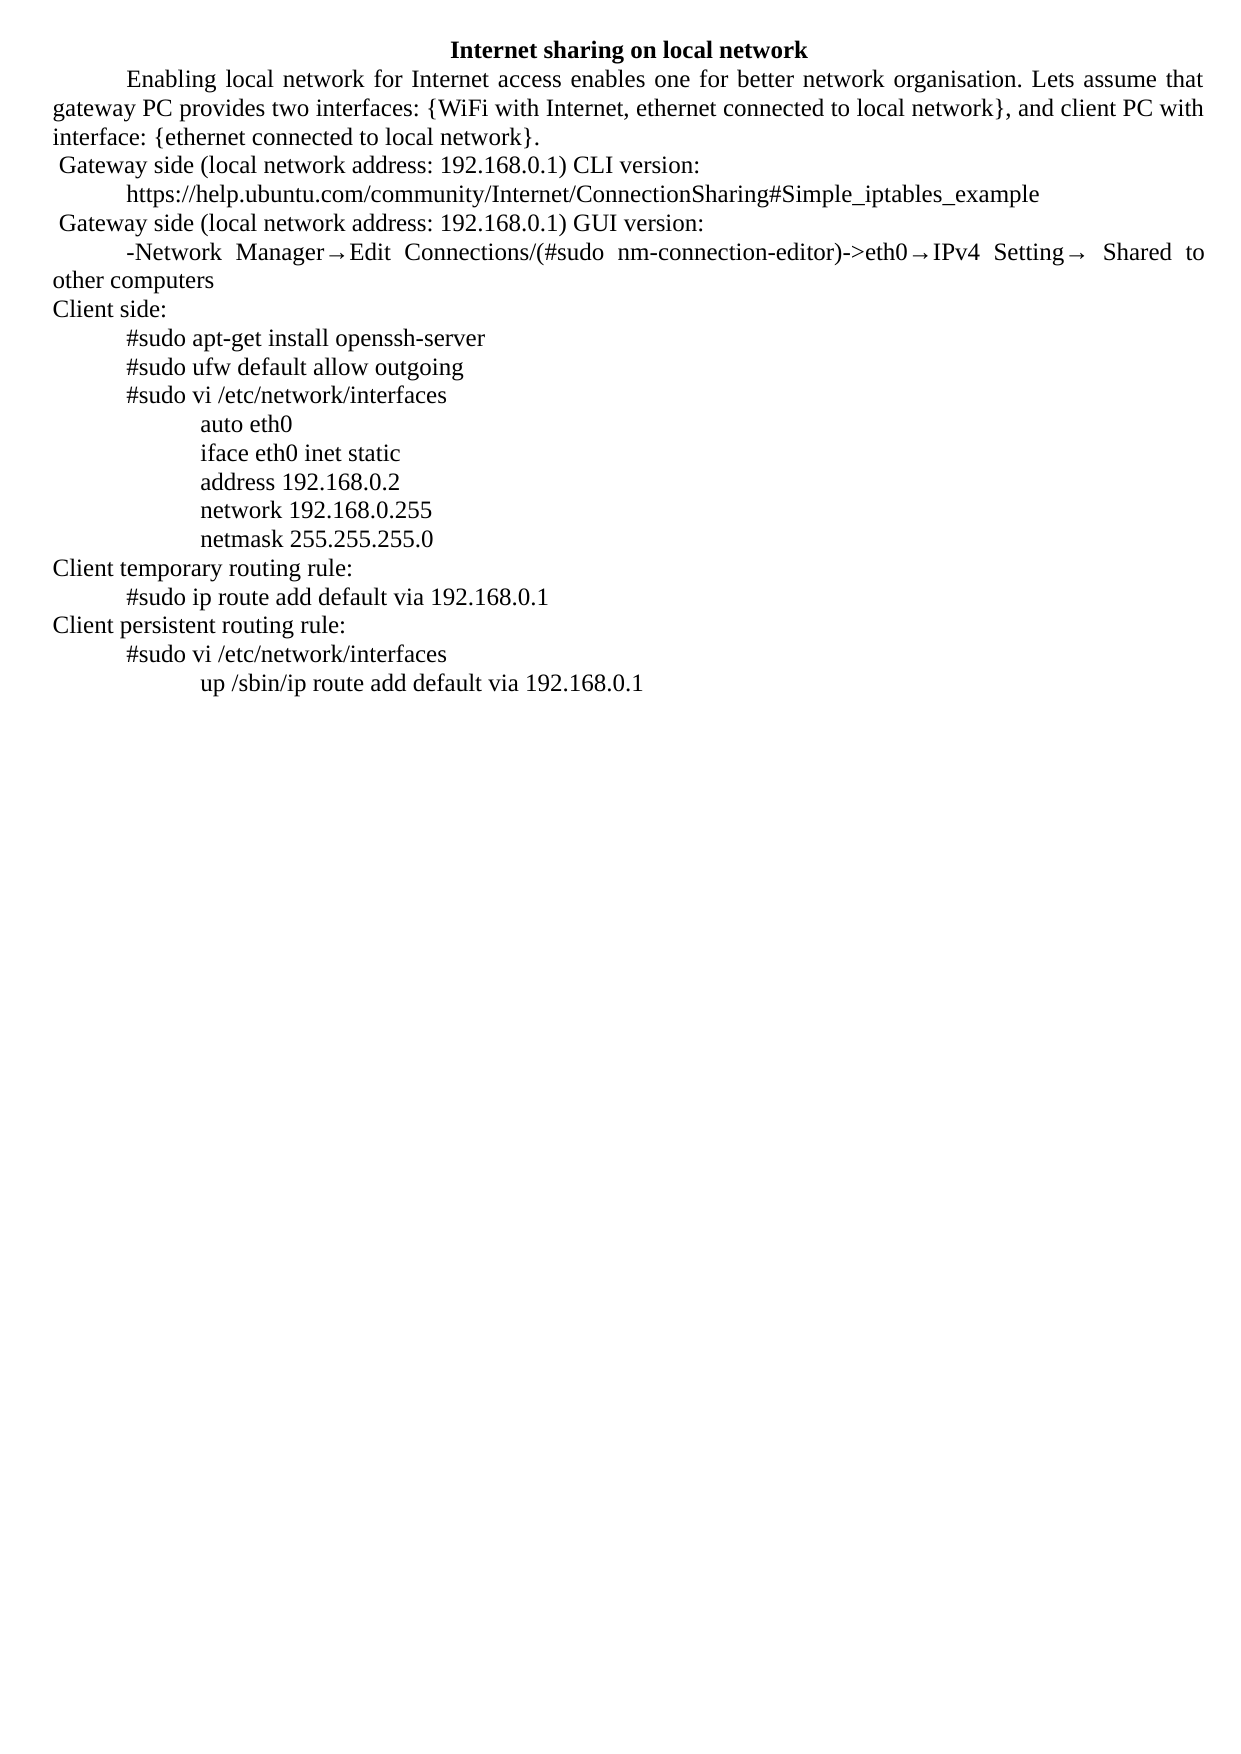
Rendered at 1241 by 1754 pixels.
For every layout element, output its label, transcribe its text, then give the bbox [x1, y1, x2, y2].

text #sudo vi /etc/network/interfaces [52, 380, 1205, 409]
text Enabling local network for Internet access enables one for better network organisation. Lets assume that gateway PC provides two interfaces: {WiFi with Internet, ethernet connected to local network}, and client PC with interface: {ethernet connected to local network}. [52, 64, 1205, 150]
text network 192.168.0.255 [52, 495, 1205, 524]
text address 192.168.0.2 [52, 467, 1205, 495]
text Client side: [52, 294, 1205, 323]
text -Network Manager→Edit Connections/(#sudo nm-connection-editor)->eth0→IPv4 Setting→ Shared to other computers [52, 237, 1205, 294]
text #sudo apt-get install openssh-server [52, 323, 1205, 352]
text #sudo ip route add default via 192.168.0.1 [52, 582, 1205, 610]
text Gateway side (local network address: 192.168.0.1) CLI version: [52, 150, 1205, 179]
text #sudo vi /etc/network/interfaces [52, 639, 1205, 668]
text #sudo ufw default allow outgoing [52, 352, 1205, 380]
text iface eth0 inet static [52, 438, 1205, 467]
text Internet sharing on local network [52, 35, 1205, 64]
text auto eth0 [52, 409, 1205, 438]
text Gateway side (local network address: 192.168.0.1) GUI version: [52, 208, 1205, 237]
text Client persistent routing rule: [52, 610, 1205, 639]
text up /sbin/ip route add default via 192.168.0.1 [52, 668, 1205, 697]
text netmask 255.255.255.0 [52, 524, 1205, 553]
text https://help.ubuntu.com/community/Internet/ConnectionSharing#Simple_iptables_example [52, 179, 1205, 208]
text Client temporary routing rule: [52, 553, 1205, 582]
